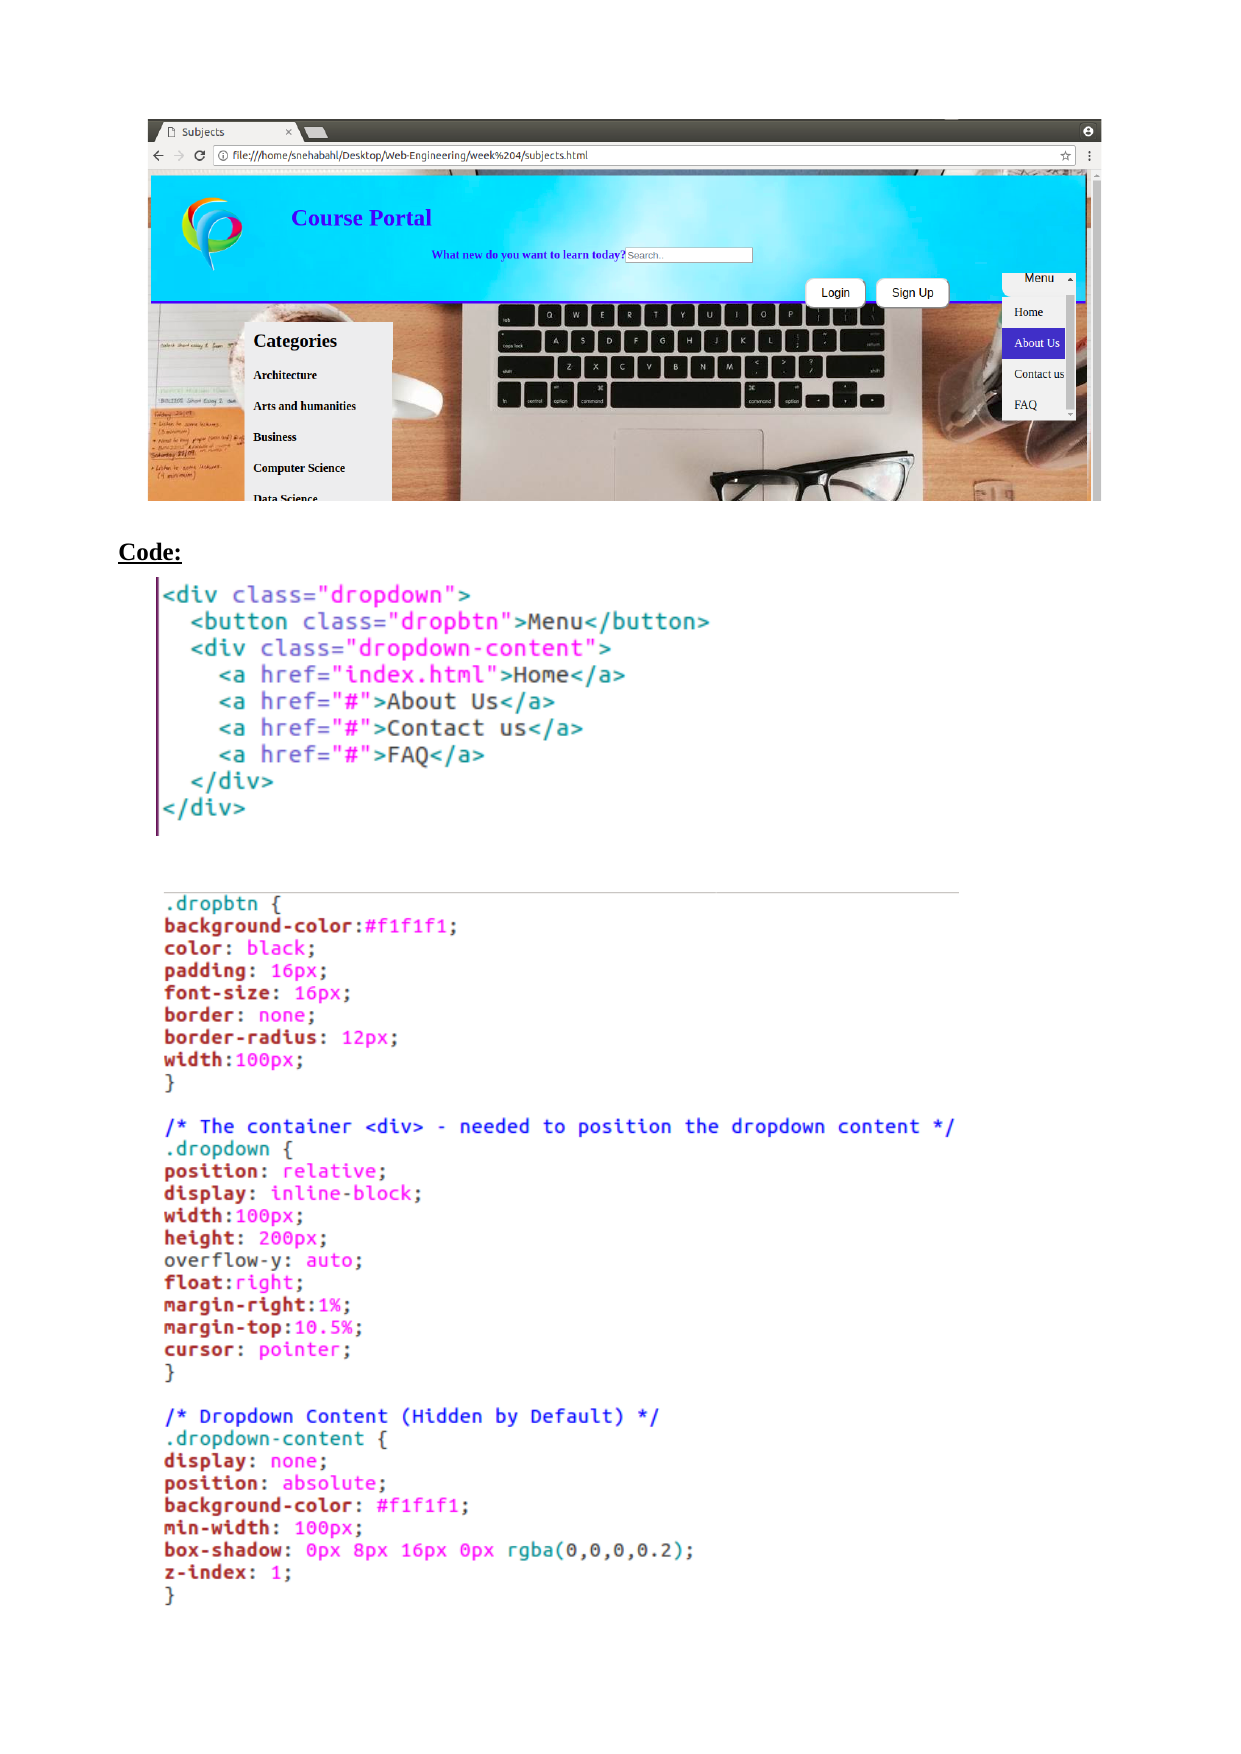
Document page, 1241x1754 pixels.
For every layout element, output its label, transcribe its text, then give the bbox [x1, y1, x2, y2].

picture [163, 892, 959, 1621]
text Code: [118, 537, 1122, 566]
picture [147, 119, 1102, 501]
picture [156, 577, 728, 836]
